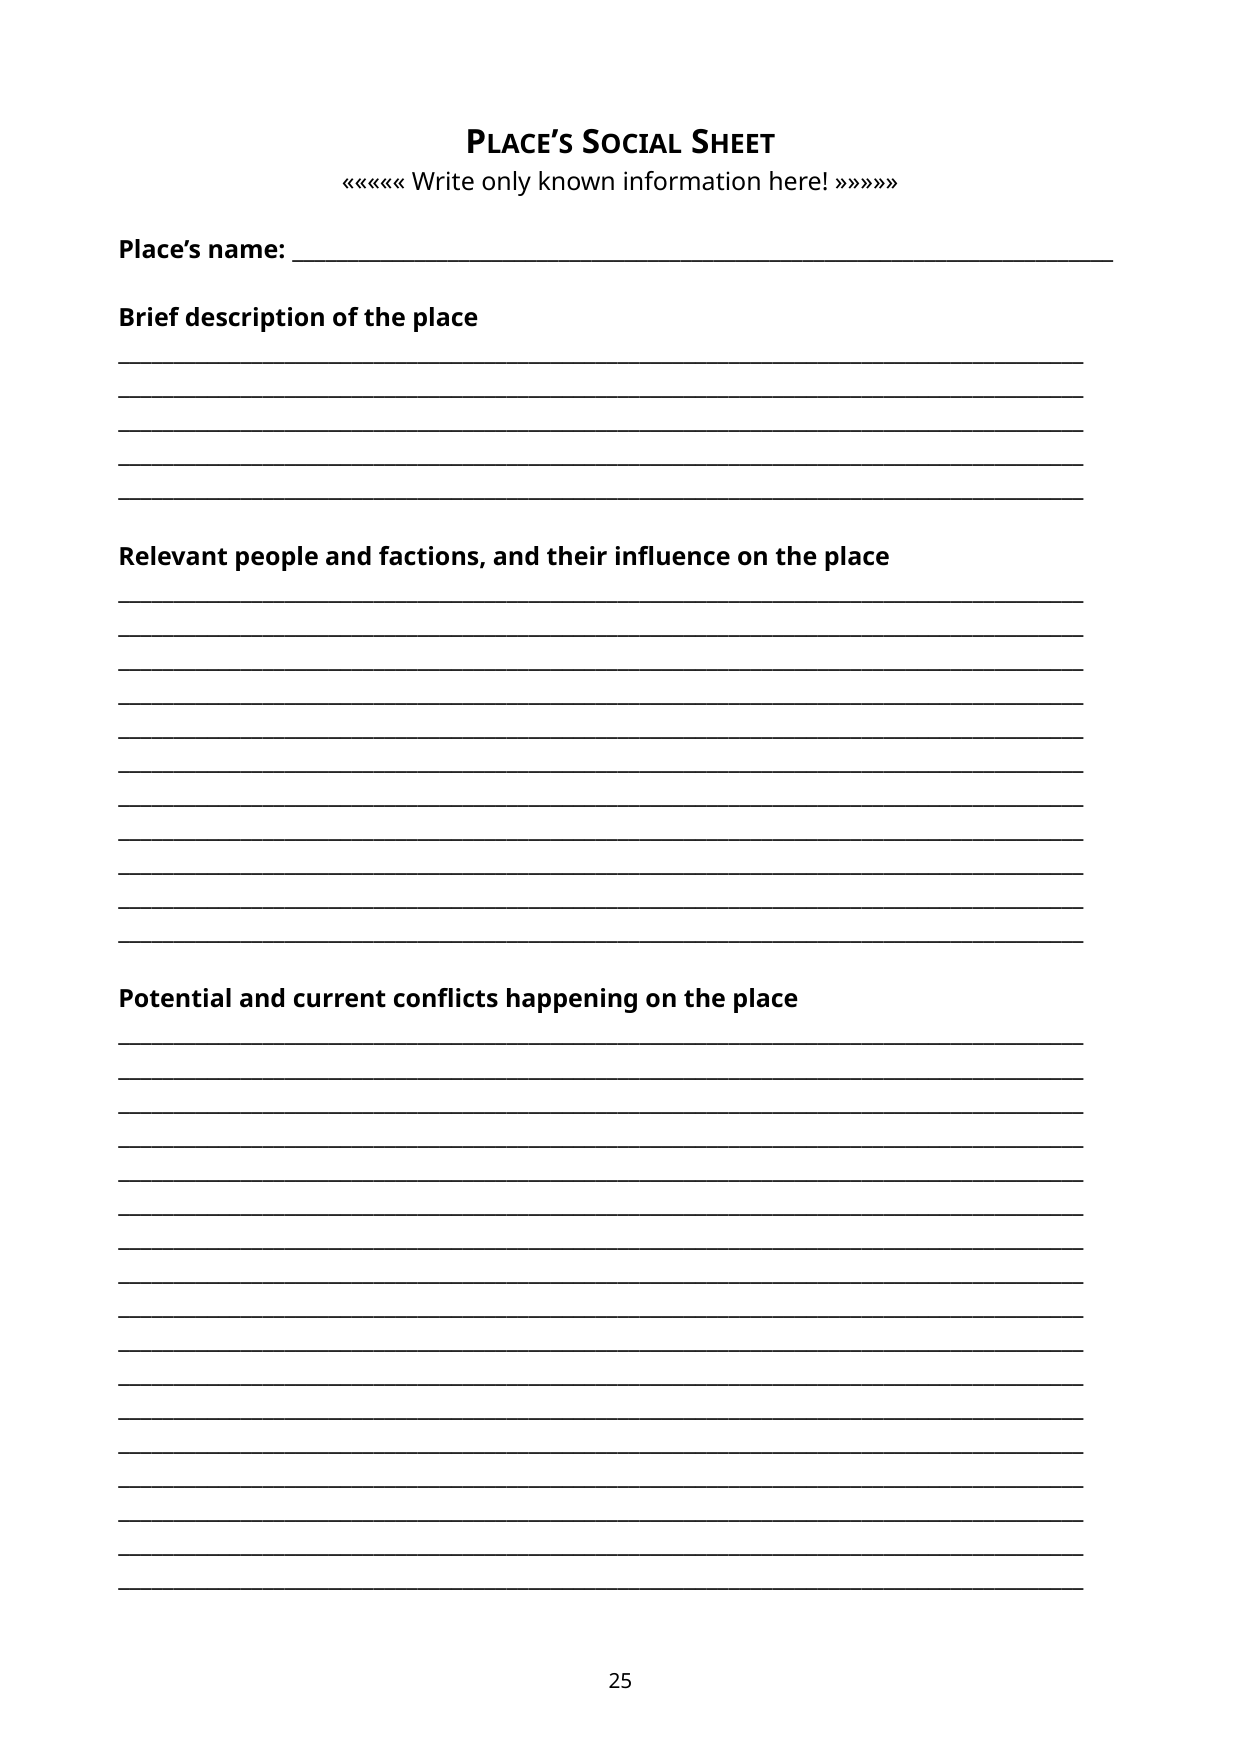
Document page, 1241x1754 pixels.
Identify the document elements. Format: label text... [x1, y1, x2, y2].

text _______________________________________________________________________________________ [118, 1288, 1122, 1322]
text _______________________________________________________________________________________ [118, 402, 1122, 436]
text Relevant people and factions, and their influence on the place [118, 538, 1122, 572]
text _______________________________________________________________________________________ [118, 1083, 1122, 1117]
text _______________________________________________________________________________________ [118, 1322, 1122, 1356]
text Potential and current conflicts happening on the place [118, 981, 1122, 1015]
text _______________________________________________________________________________________ [118, 1117, 1122, 1151]
text _______________________________________________________________________________________ [118, 1219, 1122, 1253]
text _______________________________________________________________________________________ [118, 1560, 1122, 1594]
text _______________________________________________________________________________________ [118, 640, 1122, 674]
text _______________________________________________________________________________________ [118, 913, 1122, 947]
text _______________________________________________________________________________________ [118, 606, 1122, 640]
text _______________________________________________________________________________________ [118, 436, 1122, 470]
text _______________________________________________________________________________________ [118, 368, 1122, 402]
text _______________________________________________________________________________________ [118, 1253, 1122, 1288]
text _______________________________________________________________________________________ [118, 811, 1122, 845]
text _______________________________________________________________________________________ [118, 1492, 1122, 1526]
text _______________________________________________________________________________________ [118, 1424, 1122, 1458]
text Place’s Social Sheet [118, 118, 1122, 163]
text _______________________________________________________________________________________ [118, 1049, 1122, 1083]
text _______________________________________________________________________________________ [118, 572, 1122, 606]
text Brief description of the place [118, 300, 1122, 334]
text _______________________________________________________________________________________ [118, 470, 1122, 504]
text _______________________________________________________________________________________ [118, 1458, 1122, 1492]
text _______________________________________________________________________________________ [118, 1356, 1122, 1390]
text _______________________________________________________________________________________ [118, 879, 1122, 913]
text ««««« Write only known information here! »»»»» [118, 163, 1122, 198]
text _______________________________________________________________________________________ [118, 1185, 1122, 1219]
text _______________________________________________________________________________________ [118, 1015, 1122, 1049]
text _______________________________________________________________________________________ [118, 674, 1122, 708]
text Place’s name: __________________________________________________________________________ [118, 232, 1122, 266]
text _______________________________________________________________________________________ [118, 743, 1122, 777]
text _______________________________________________________________________________________ [118, 1151, 1122, 1185]
text _______________________________________________________________________________________ [118, 777, 1122, 811]
text _______________________________________________________________________________________ [118, 845, 1122, 879]
text _______________________________________________________________________________________ [118, 1526, 1122, 1560]
text _______________________________________________________________________________________ [118, 1390, 1122, 1424]
text _______________________________________________________________________________________ [118, 708, 1122, 743]
text _______________________________________________________________________________________ [118, 334, 1122, 368]
